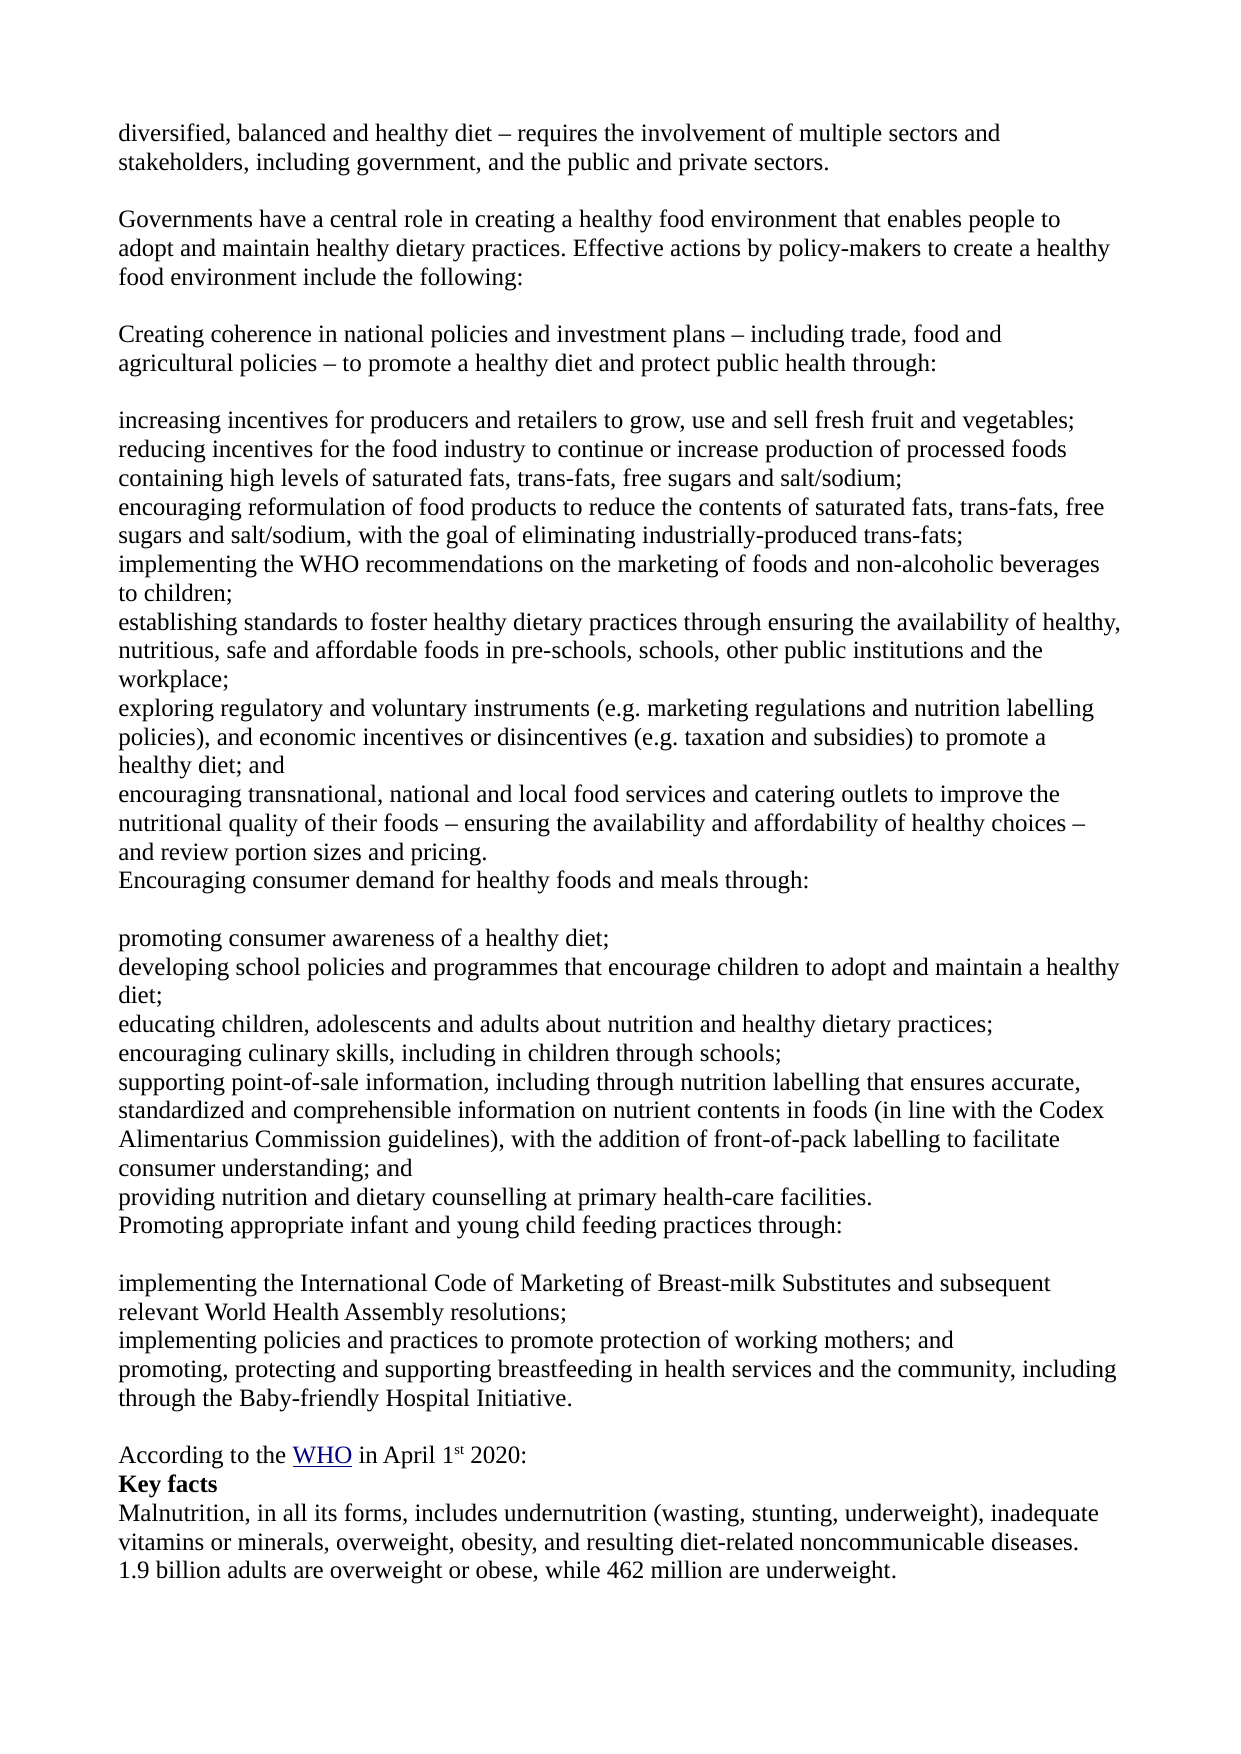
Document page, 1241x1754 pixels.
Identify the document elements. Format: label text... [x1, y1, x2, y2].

text providing nutrition and dietary counselling at primary health-care facilities. [118, 1182, 1122, 1211]
text exploring regulatory and voluntary instruments (e.g. marketing regulations and nutrition labelling policies), and economic incentives or disincentives (e.g. taxation and subsidies) to promote a healthy diet; and [118, 693, 1122, 779]
text Promoting appropriate infant and young child feeding practices through: [118, 1211, 1122, 1239]
text reducing incentives for the food industry to continue or increase production of processed foods containing high levels of saturated fats, trans-fats, free sugars and salt/sodium; [118, 434, 1122, 492]
text promoting, protecting and supporting breastfeeding in health services and the community, including through the Baby-friendly Hospital Initiative. [118, 1354, 1122, 1412]
text Governments have a central role in creating a healthy food environment that enables people to adopt and maintain healthy dietary practices. Effective actions by policy-makers to create a healthy food environment include the following: [118, 204, 1122, 291]
text educating children, adolescents and adults about nutrition and healthy dietary practices; [118, 1009, 1122, 1038]
text increasing incentives for producers and retailers to grow, use and sell fresh fruit and vegetables; [118, 406, 1122, 434]
text developing school policies and programmes that encourage children to adopt and maintain a healthy diet; [118, 952, 1122, 1009]
text Encouraging consumer demand for healthy foods and meals through: [118, 866, 1122, 894]
text Creating coherence in national policies and investment plans – including trade, food and agricultural policies – to promote a healthy diet and protect public health through: [118, 319, 1122, 377]
text encouraging reformulation of food products to reduce the contents of saturated fats, trans-fats, free sugars and salt/sodium, with the goal of eliminating industrially-produced trans-fats; [118, 492, 1122, 549]
text supporting point-of-sale information, including through nutrition labelling that ensures accurate, standardized and comprehensible information on nutrient contents in foods (in line with the Codex Alimentarius Commission guidelines), with the addition of front-of-pack labelling to facilitate consumer understanding; and [118, 1067, 1122, 1182]
text Malnutrition, in all its forms, includes undernutrition (wasting, stunting, underweight), inadequate vitamins or minerals, overweight, obesity, and resulting diet-related noncommunicable diseases. [118, 1498, 1122, 1556]
text diversified, balanced and healthy diet – requires the involvement of multiple sectors and stakeholders, including government, and the public and private sectors. [118, 118, 1122, 176]
text Key facts [118, 1469, 1122, 1498]
text promoting consumer awareness of a healthy diet; [118, 923, 1122, 952]
text implementing the WHO recommendations on the marketing of foods and non-alcoholic beverages to children; [118, 549, 1122, 607]
text 1.9 billion adults are overweight or obese, while 462 million are underweight. [118, 1556, 1122, 1584]
text encouraging transnational, national and local food services and catering outlets to improve the nutritional quality of their foods – ensuring the availability and affordability of healthy choices – and review portion sizes and pricing. [118, 779, 1122, 866]
text establishing standards to foster healthy dietary practices through ensuring the availability of healthy, nutritious, safe and affordable foods in pre-schools, schools, other public institutions and the workplace; [118, 607, 1122, 693]
text According to the WHO in April 1st 2020: [118, 1441, 1122, 1469]
text encouraging culinary skills, including in children through schools; [118, 1038, 1122, 1067]
text implementing policies and practices to promote protection of working mothers; and [118, 1326, 1122, 1354]
text implementing the International Code of Marketing of Breast-milk Substitutes and subsequent relevant World Health Assembly resolutions; [118, 1268, 1122, 1326]
